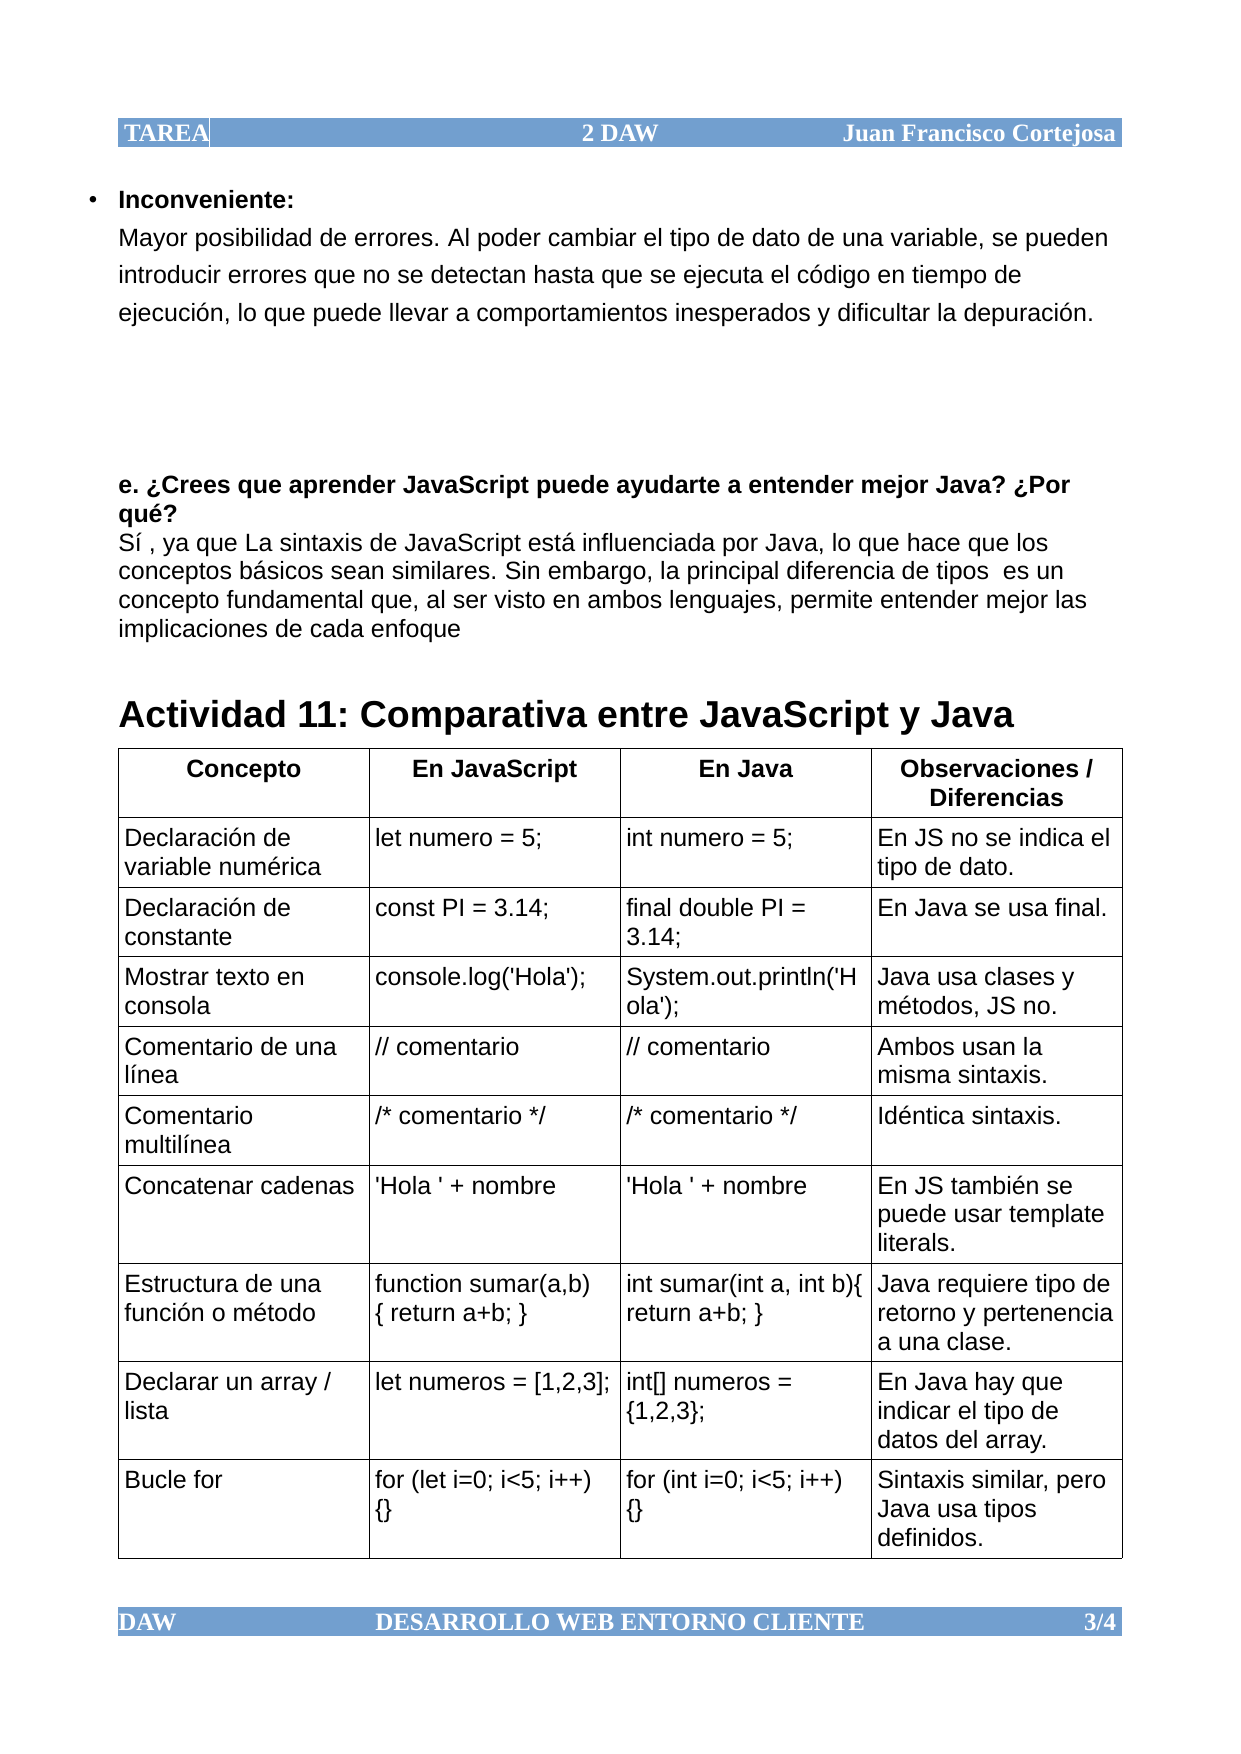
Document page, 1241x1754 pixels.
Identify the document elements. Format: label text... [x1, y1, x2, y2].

table_cell Concatenar cadenas [119, 1166, 369, 1263]
table_cell Mostrar texto en consola [119, 957, 369, 1026]
table_cell En Java se usa final. [872, 888, 1122, 956]
table_cell for (int i=0; i<5; i++) {} [621, 1460, 871, 1558]
table_cell /* comentario */ [621, 1096, 871, 1165]
table_cell // comentario [370, 1027, 620, 1095]
table_header Concepto [119, 749, 369, 817]
table_cell function sumar(a,b){ return a+b; } [370, 1264, 620, 1361]
table_header Observaciones / Diferencias [872, 749, 1122, 817]
table_cell Declarar un array / lista [119, 1362, 369, 1459]
table_cell Java requiere tipo de retorno y pertenencia a una clase. [872, 1264, 1122, 1361]
table_cell Java usa clases y métodos, JS no. [872, 957, 1122, 1026]
table_cell Estructura de una función o método [119, 1264, 369, 1361]
table_cell int numero = 5; [621, 818, 871, 887]
table_cell System.out.println('Hola'); [621, 957, 871, 1026]
table_cell 'Hola ' + nombre [621, 1166, 871, 1263]
table_cell Bucle for [119, 1460, 369, 1558]
table_cell let numeros = [1,2,3]; [370, 1362, 620, 1459]
table_cell Declaración de variable numérica [119, 818, 369, 887]
table_header En Java [621, 749, 871, 817]
table_cell En JS no se indica el tipo de dato. [872, 818, 1122, 887]
table_cell console.log('Hola'); [370, 957, 620, 1026]
table_cell En Java hay que indicar el tipo de datos del array. [872, 1362, 1122, 1459]
table_cell Declaración de constante [119, 888, 369, 956]
table_cell int sumar(int a, int b){ return a+b; } [621, 1264, 871, 1361]
table_cell // comentario [621, 1027, 871, 1095]
table_cell Comentario de una línea [119, 1027, 369, 1095]
table_cell let numero = 5; [370, 818, 620, 887]
table_cell int[] numeros = {1,2,3}; [621, 1362, 871, 1459]
list Inconveniente: [118, 176, 1122, 214]
table_cell for (let i=0; i<5; i++) {} [370, 1460, 620, 1558]
table_cell 'Hola ' + nombre [370, 1166, 620, 1263]
subtitle Actividad 11: Comparativa entre JavaScript y Java [118, 692, 1122, 735]
text Sí , ya que La sintaxis de JavaScript está influenciada por Java, lo que hace que los conceptos básicos sean similares. Sin embargo, la principal diferencia de tipos es un concepto fundamental que, al ser visto en ambos lenguajes, permite entender mejor las implicaciones de cada enfoque [118, 528, 1122, 643]
table_cell Idéntica sintaxis. [872, 1096, 1122, 1165]
table_cell /* comentario */ [370, 1096, 620, 1165]
table_header En JavaScript [370, 749, 620, 817]
table_cell final double PI = 3.14; [621, 888, 871, 956]
table_cell En JS también se puede usar template literals. [872, 1166, 1122, 1263]
text e. ¿Crees que aprender JavaScript puede ayudarte a entender mejor Java? ¿Por qué? [118, 470, 1122, 528]
table_cell Comentario multilínea [119, 1096, 369, 1165]
list Mayor posibilidad de errores. Al poder cambiar el tipo de dato de una variable, se pueden introducir errores que no se detectan hasta que se ejecuta el código en tiempo de ejecución, lo que puede llevar a comportamientos inesperados y dificultar la depuración. [118, 214, 1122, 326]
table_cell Sintaxis similar, pero Java usa tipos definidos. [872, 1460, 1122, 1558]
table_cell const PI = 3.14; [370, 888, 620, 956]
table_cell Ambos usan la misma sintaxis. [872, 1027, 1122, 1095]
